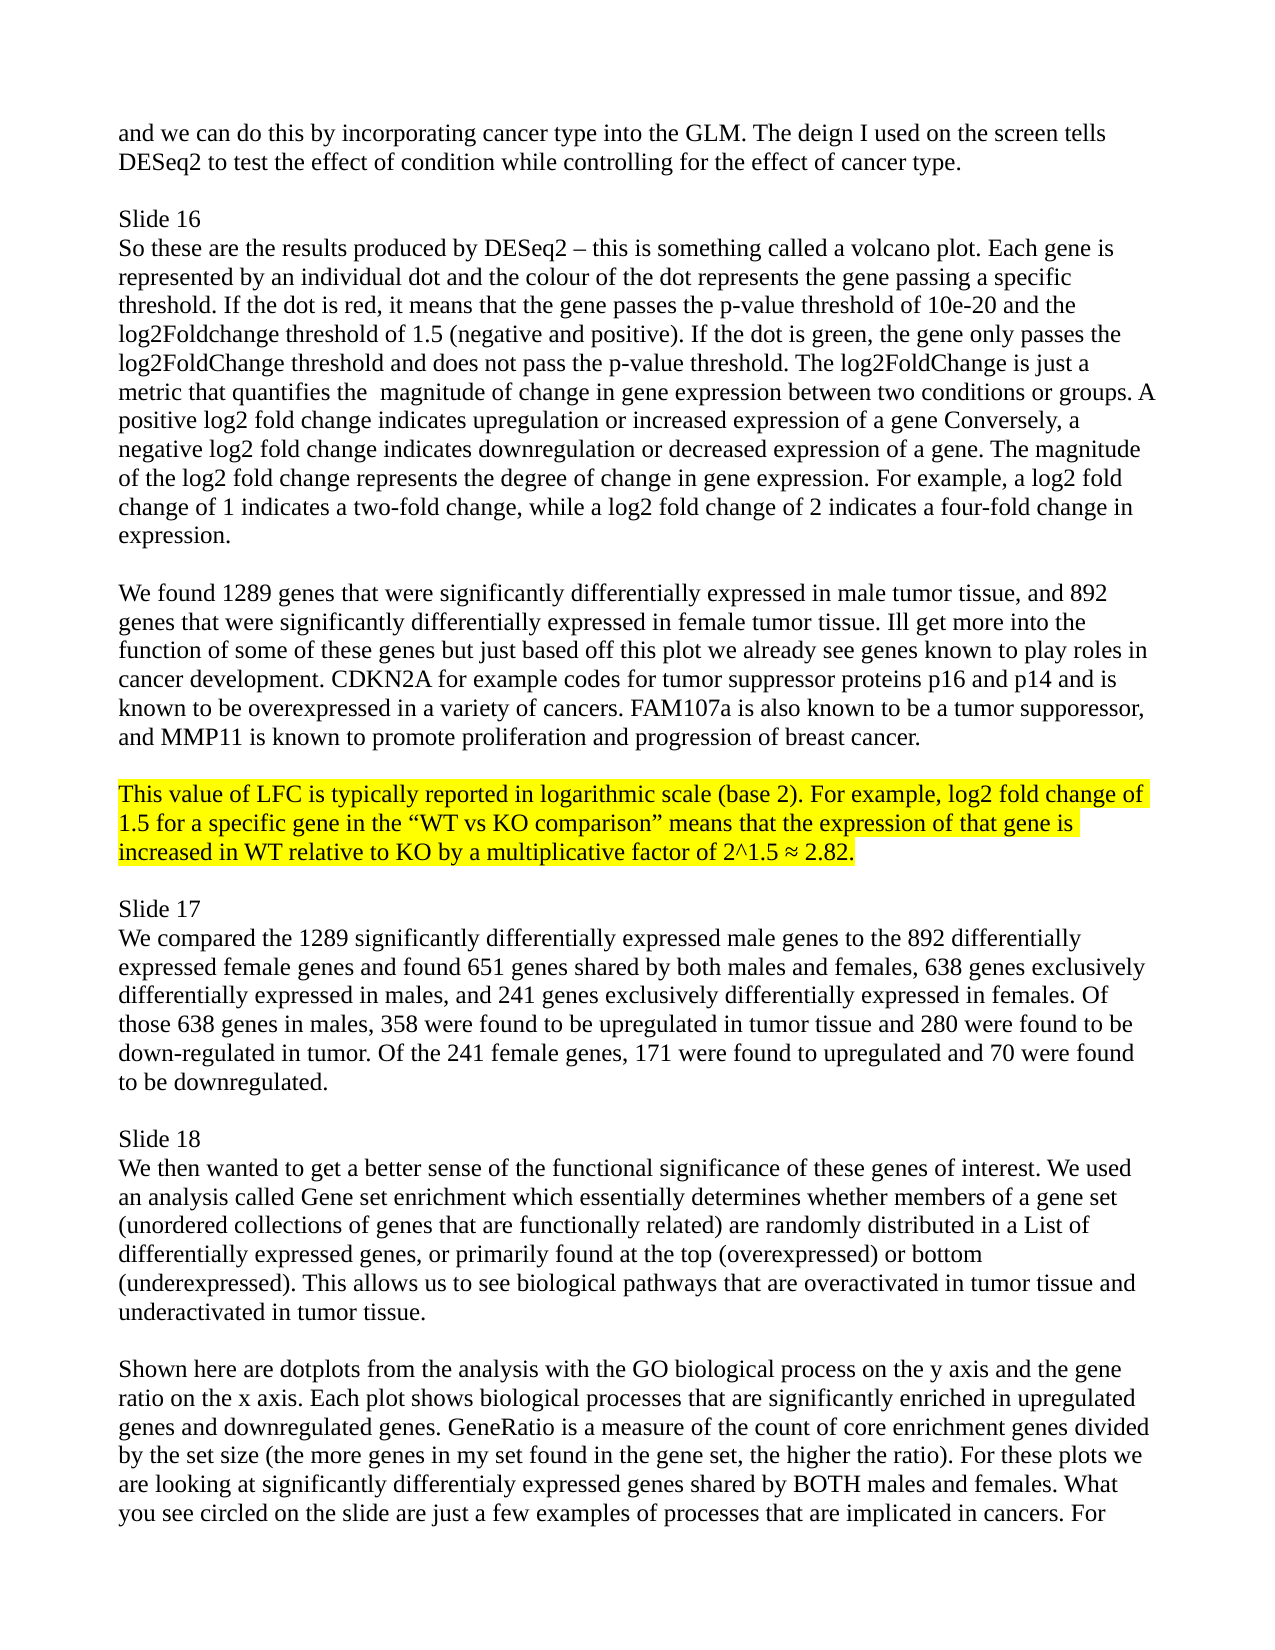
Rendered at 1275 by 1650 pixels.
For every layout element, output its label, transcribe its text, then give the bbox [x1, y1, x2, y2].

text Slide 18 [118, 1124, 1157, 1153]
text So these are the results produced by DESeq2 – this is something called a volcano plot. Each gene is represented by an individual dot and the colour of the dot represents the gene passing a specific threshold. If the dot is red, it means that the gene passes the p-value threshold of 10e-20 and the log2Foldchange threshold of 1.5 (negative and positive). If the dot is green, the gene only passes the log2FoldChange threshold and does not pass the p-value threshold. The log2FoldChange is just a metric that quantifies the magnitude of change in gene expression between two conditions or groups. A positive log2 fold change indicates upregulation or increased expression of a gene Conversely, a negative log2 fold change indicates downregulation or decreased expression of a gene. The magnitude of the log2 fold change represents the degree of change in gene expression. For example, a log2 fold change of 1 indicates a two-fold change, while a log2 fold change of 2 indicates a four-fold change in expression. [118, 233, 1157, 549]
text Slide 16 [118, 204, 1157, 233]
text Slide 17 [118, 894, 1157, 923]
text and we can do this by incorporating cancer type into the GLM. The deign I used on the screen tells DESeq2 to test the effect of condition while controlling for the effect of cancer type. [118, 118, 1157, 176]
text We then wanted to get a better sense of the functional significance of these genes of interest. We used an analysis called Gene set enrichment which essentially determines whether members of a gene set (unordered collections of genes that are functionally related) are randomly distributed in a List of differentially expressed genes, or primarily found at the top (overexpressed) or bottom (underexpressed). This allows us to see biological pathways that are overactivated in tumor tissue and underactivated in tumor tissue. [118, 1153, 1157, 1326]
text Shown here are dotplots from the analysis with the GO biological process on the y axis and the gene ratio on the x axis. Each plot shows biological processes that are significantly enriched in upregulated genes and downregulated genes. GeneRatio is a measure of the count of core enrichment genes divided by the set size (the more genes in my set found in the gene set, the higher the ratio). For these plots we are looking at significantly differentialy expressed genes shared by BOTH males and females. What you see circled on the slide are just a few examples of processes that are implicated in cancers. For [118, 1354, 1157, 1527]
text This value of LFC is typically reported in logarithmic scale (base 2). For example, log2 fold change of 1.5 for a specific gene in the “WT vs KO comparison” means that the expression of that gene is increased in WT relative to KO by a multiplicative factor of 2^1.5 ≈ 2.82. [118, 779, 1157, 866]
text We found 1289 genes that were significantly differentially expressed in male tumor tissue, and 892 genes that were significantly differentially expressed in female tumor tissue. Ill get more into the function of some of these genes but just based off this plot we already see genes known to play roles in cancer development. CDKN2A for example codes for tumor suppressor proteins p16 and p14 and is known to be overexpressed in a variety of cancers. FAM107a is also known to be a tumor supporessor, and MMP11 is known to promote proliferation and progression of breast cancer. [118, 578, 1157, 751]
text We compared the 1289 significantly differentially expressed male genes to the 892 differentially expressed female genes and found 651 genes shared by both males and females, 638 genes exclusively differentially expressed in males, and 241 genes exclusively differentially expressed in females. Of those 638 genes in males, 358 were found to be upregulated in tumor tissue and 280 were found to be down-regulated in tumor. Of the 241 female genes, 171 were found to upregulated and 70 were found to be downregulated. [118, 923, 1157, 1096]
